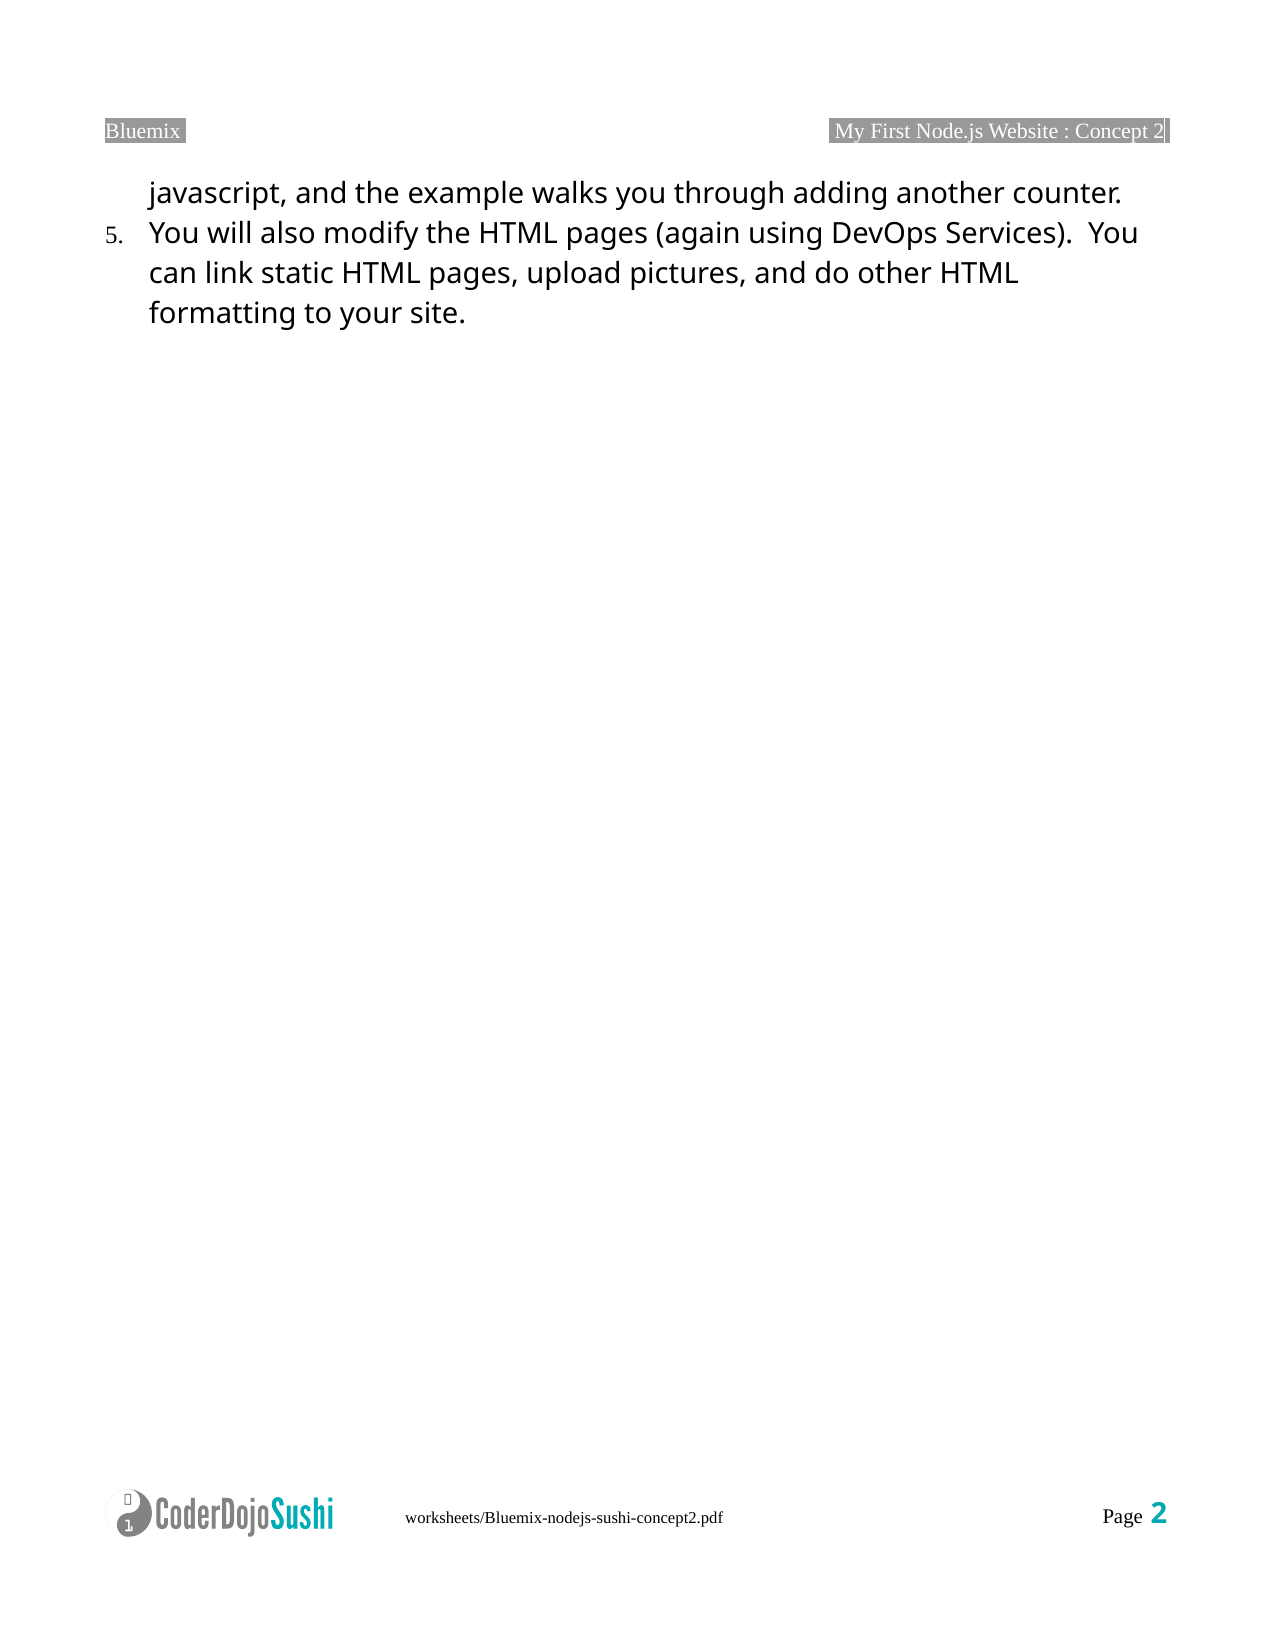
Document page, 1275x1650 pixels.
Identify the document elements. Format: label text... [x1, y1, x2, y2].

list You will also modify the HTML pages (again using DevOps Services). You can link static HTML pages, upload pictures, and do other HTML formatting to your site. [105, 212, 1170, 332]
picture [105, 1489, 333, 1537]
list javascript, and the example walks you through adding another counter. [105, 173, 1170, 212]
